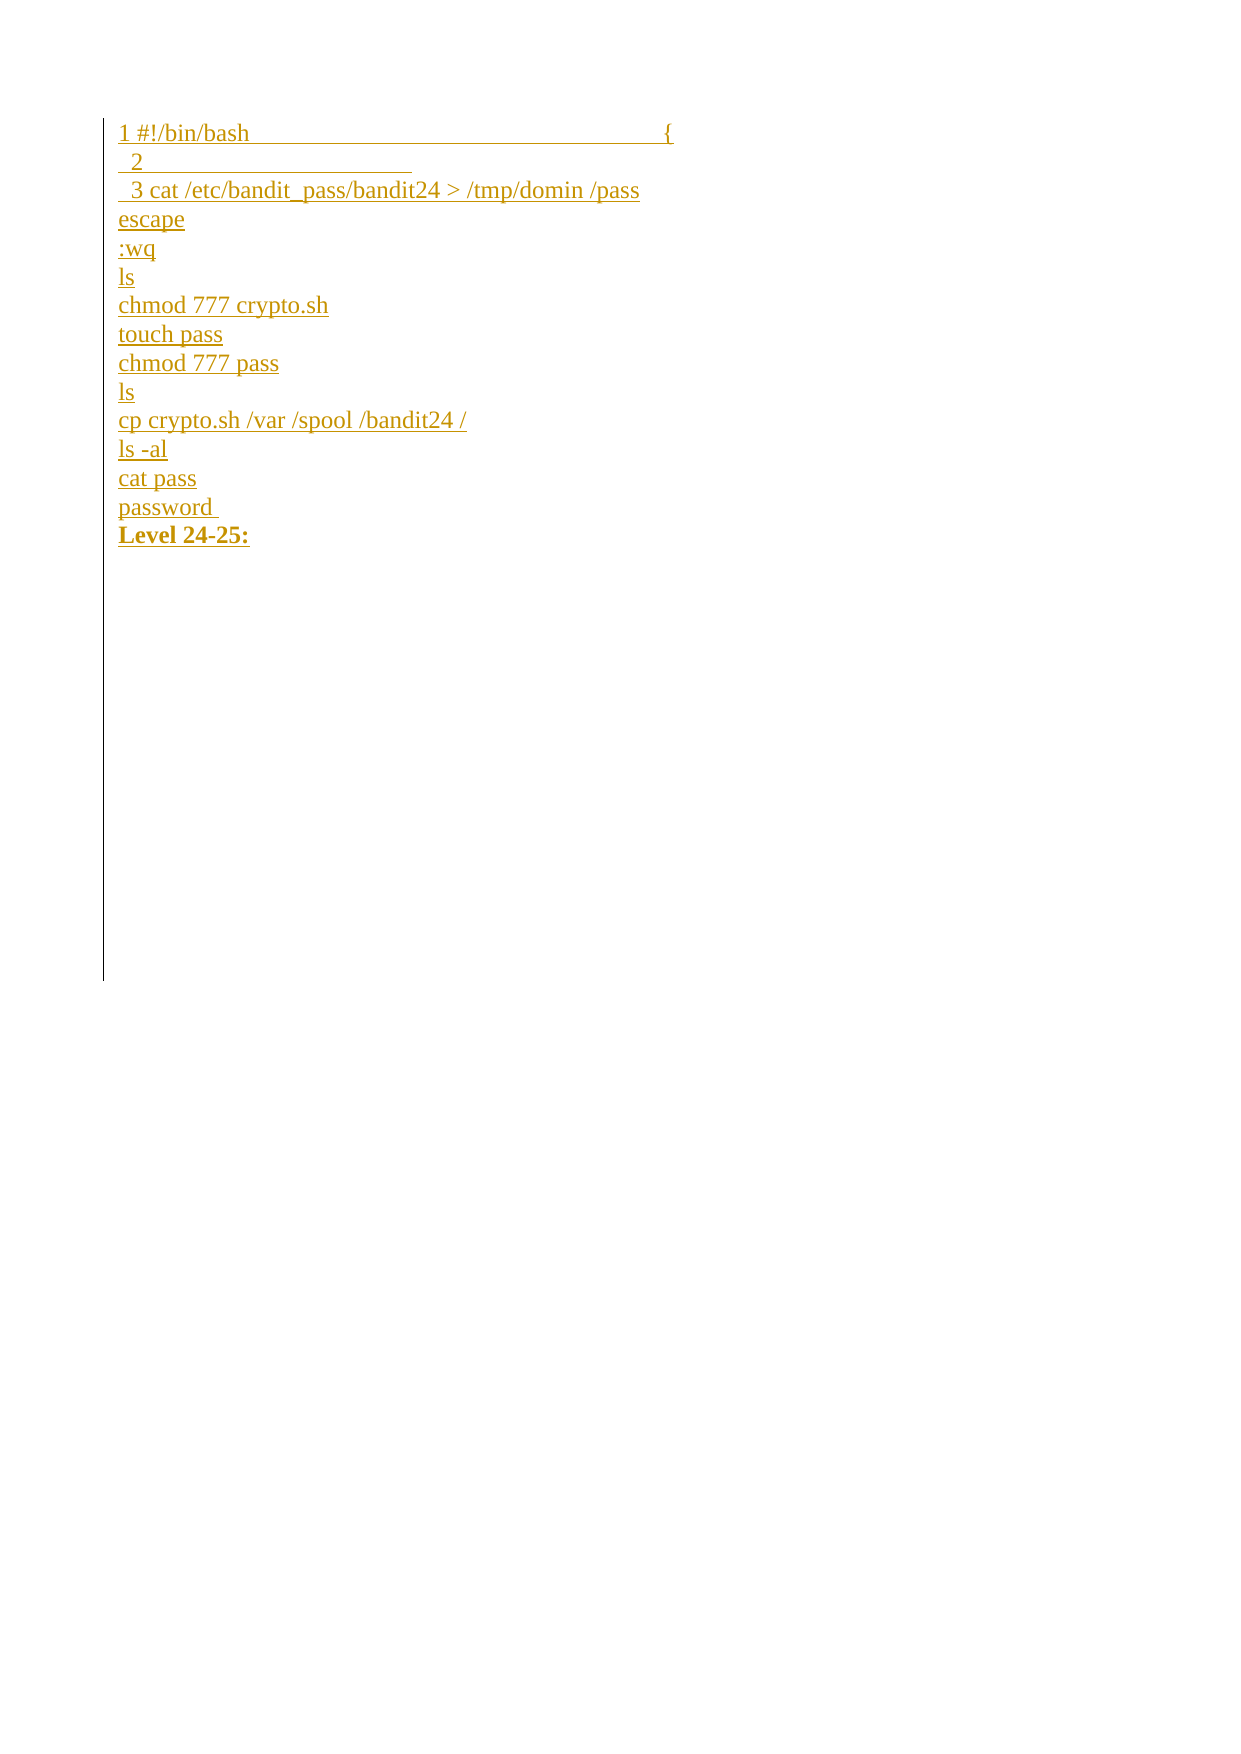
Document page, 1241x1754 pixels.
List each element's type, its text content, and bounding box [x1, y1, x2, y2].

text escape [118, 204, 1122, 233]
text 3 cat /etc/bandit_pass/bandit24 > /tmp/domin /pass [118, 176, 1122, 204]
text ls -al [118, 434, 1122, 463]
text cat pass [118, 463, 1122, 492]
text password [118, 492, 1122, 521]
text Level 24-25: [118, 521, 1122, 549]
text ls [118, 377, 1122, 406]
text 1 #!/bin/bash { [118, 118, 1122, 147]
text chmod 777 crypto.sh [118, 291, 1122, 319]
text 2 [118, 147, 1122, 176]
text cp crypto.sh /var /spool /bandit24 / [118, 406, 1122, 434]
text :wq [118, 233, 1122, 262]
text chmod 777 pass [118, 348, 1122, 377]
text ls [118, 262, 1122, 291]
text touch pass [118, 319, 1122, 348]
